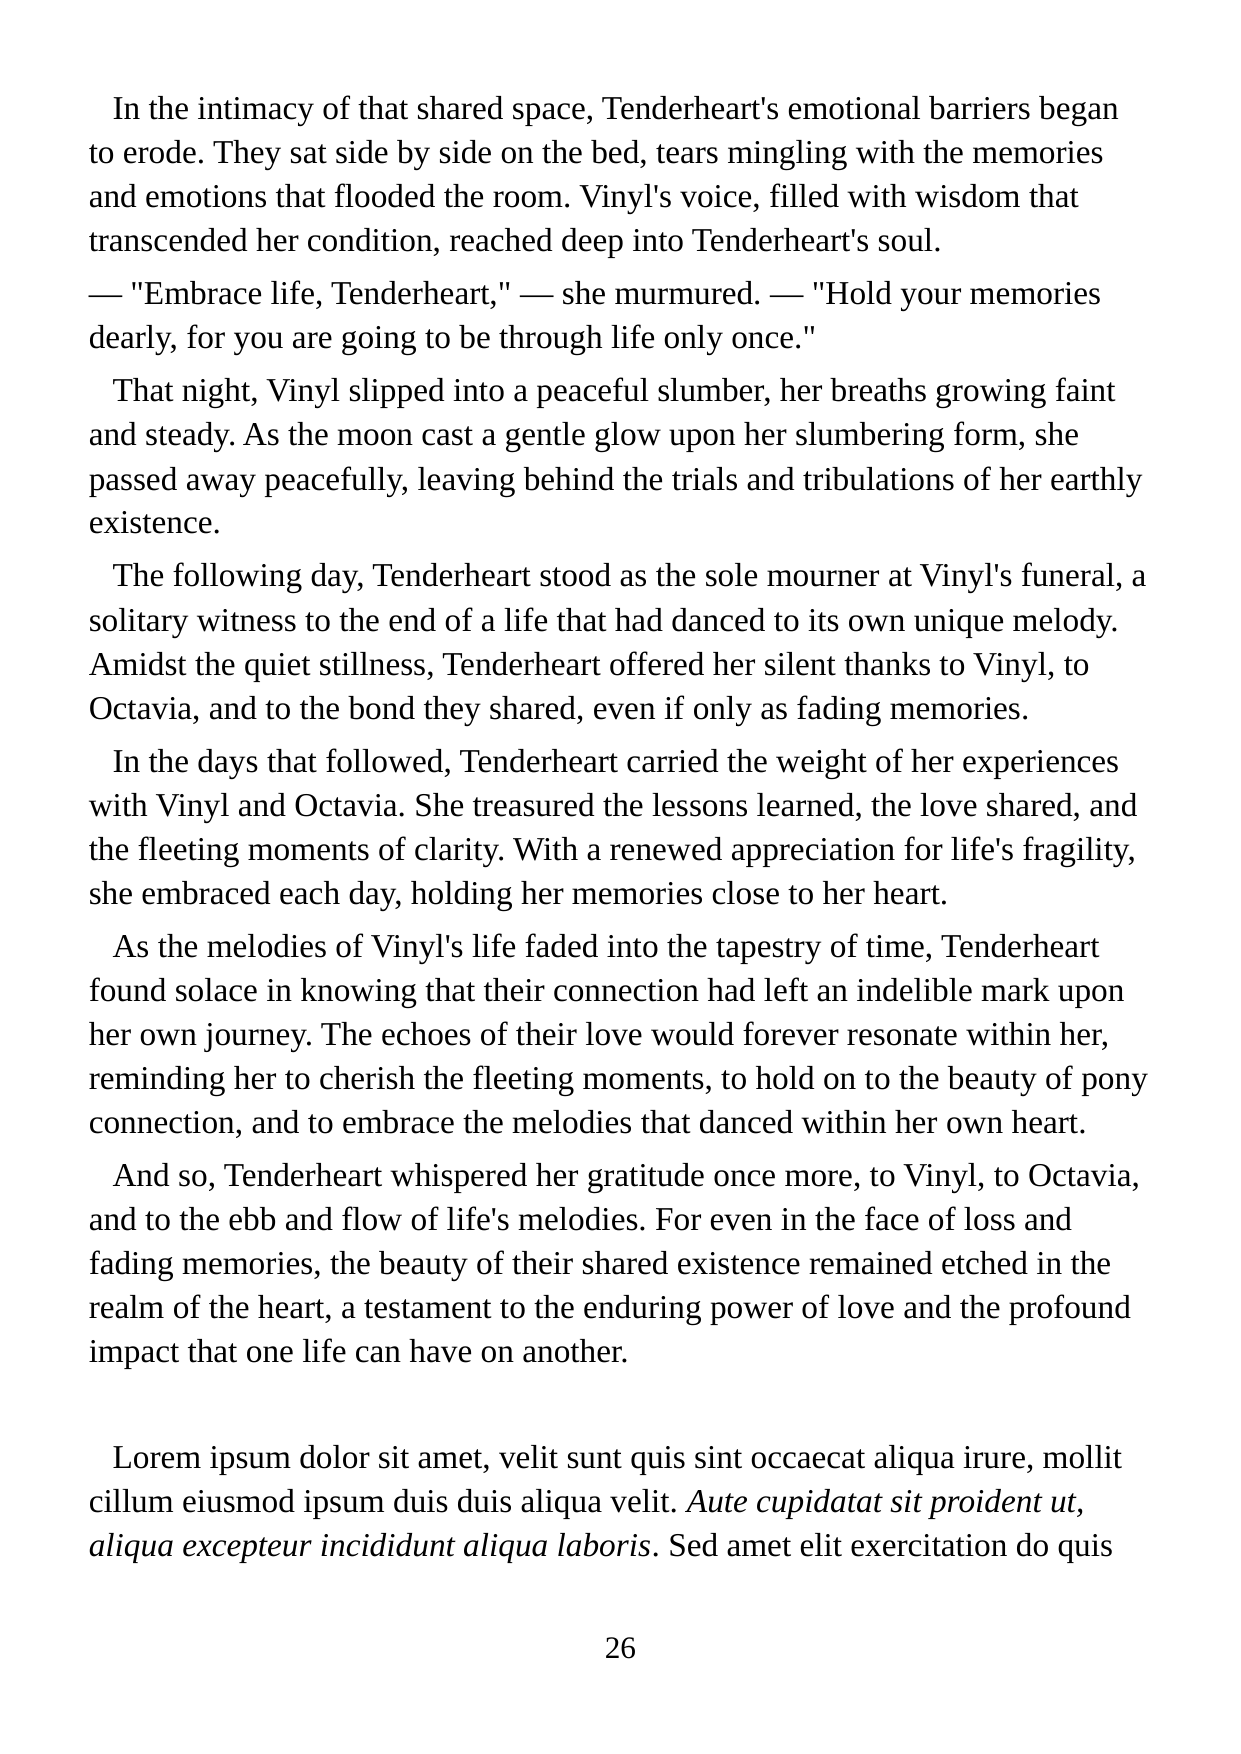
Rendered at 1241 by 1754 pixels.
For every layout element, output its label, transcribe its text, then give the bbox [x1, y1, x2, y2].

text Lorem ipsum dolor sit amet, velit sunt quis sint occaecat aliqua irure, mollit cillum eiusmod ipsum duis duis aliqua velit. Aute cupidatat sit proident ut, aliqua excepteur incididunt aliqua laboris. Sed amet elit exercitation do quis [88, 1437, 1152, 1564]
text — "Embrace life, Tenderheart," — she murmured. — "Hold your memories dearly, for you are going to be through life only once." [88, 274, 1152, 356]
text The following day, Tenderheart stood as the sole mourner at Vinyl's funeral, a solitary witness to the end of a life that had danced to its own unique melody. Amidst the quiet stillness, Tenderheart offered her silent thanks to Vinyl, to Octavia, and to the bond they shared, even if only as fading memories. [88, 556, 1152, 726]
text That night, Vinyl slipped into a peaceful slumber, her breaths growing faint and steady. As the moon cast a gentle glow upon her slumbering form, she passed away peacefully, leaving behind the trials and tribulations of her earthly existence. [88, 371, 1152, 541]
text And so, Tenderheart whispered her gratitude once more, to Vinyl, to Octavia, and to the ebb and flow of life's melodies. For even in the face of loss and fading memories, the beauty of their shared existence remained etched in the realm of the heart, a testament to the enduring power of love and the profound impact that one life can have on another. [88, 1155, 1152, 1370]
text As the melodies of Vinyl's life faded into the tapestry of time, Tenderheart found solace in knowing that their connection had left an indelible mark upon her own journey. The echoes of their love would forever resonate within her, reminding her to cherish the fleeting moments, to hold on to the beauty of pony connection, and to embrace the melodies that danced within her own heart. [88, 926, 1152, 1141]
text In the days that followed, Tenderheart carried the weight of her experiences with Vinyl and Octavia. She treasured the lessons learned, the love shared, and the fleeting moments of clarity. With a renewed appreciation for life's fragility, she embraced each day, holding her memories close to her heart. [88, 741, 1152, 911]
text In the intimacy of that shared space, Tenderheart's emotional barriers began to erode. They sat side by side on the bed, tears mingling with the memories and emotions that flooded the room. Vinyl's voice, filled with wisdom that transcended her condition, reached deep into Tenderheart's soul. [88, 88, 1152, 259]
